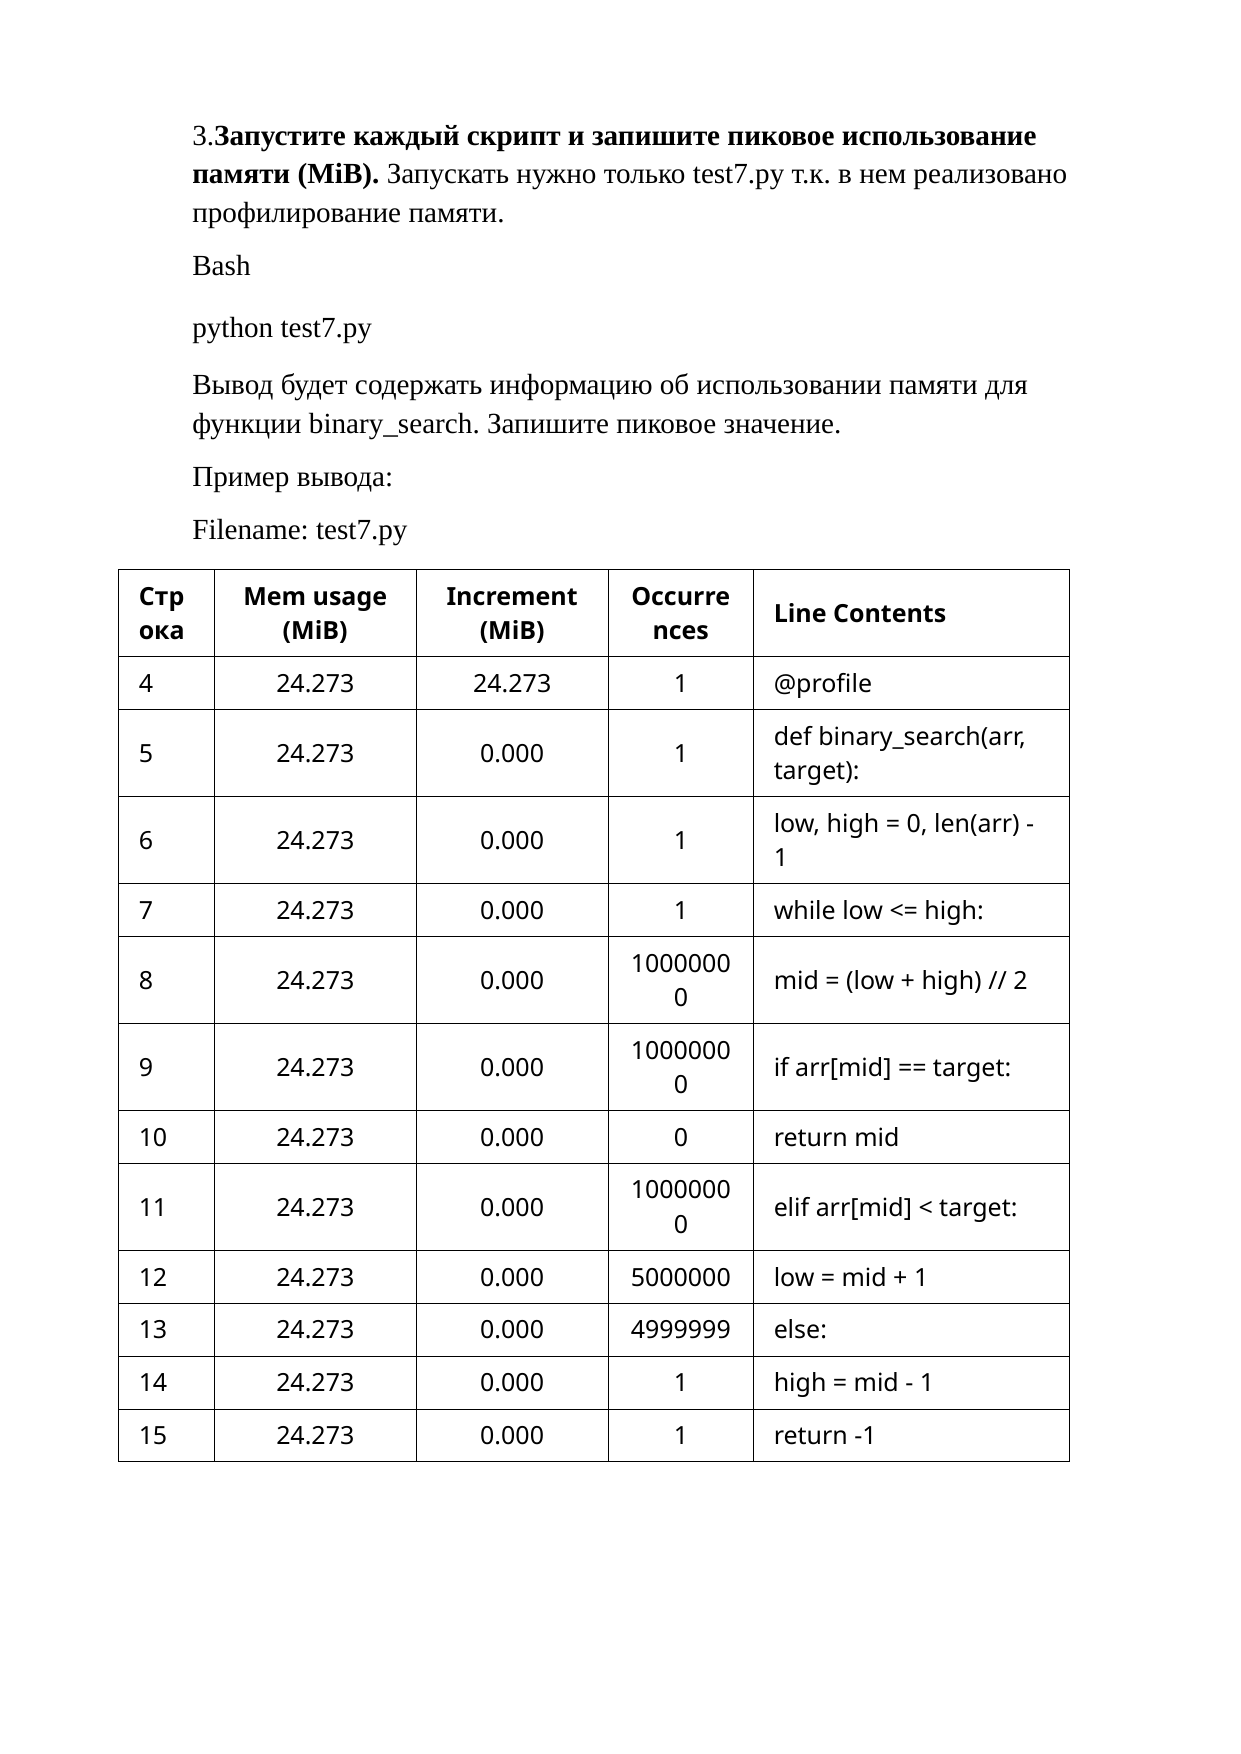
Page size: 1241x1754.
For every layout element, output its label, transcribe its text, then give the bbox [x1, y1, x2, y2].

list Bash [118, 248, 1122, 282]
table_cell if arr[mid] == target: [754, 1024, 1069, 1110]
table_cell 24.273 [215, 1357, 416, 1408]
table_cell else: [754, 1304, 1069, 1356]
table_cell 9 [119, 1024, 214, 1110]
table_cell 0.000 [417, 1024, 608, 1110]
table_cell 8 [119, 937, 214, 1023]
table_cell 24.273 [215, 657, 416, 709]
list Вывод будет содержать информацию об использовании памяти для функции binary_search. Запишите пиковое значение. [118, 367, 1122, 439]
table_cell 10000000 [609, 1024, 753, 1110]
table_cell 24.273 [215, 797, 416, 883]
table_header Строка [119, 570, 214, 656]
table_cell mid = (low + high) // 2 [754, 937, 1069, 1023]
table_header Line Contents [754, 570, 1069, 656]
table_cell 4999999 [609, 1304, 753, 1356]
table_cell 24.273 [215, 884, 416, 936]
table_cell 24.273 [215, 937, 416, 1023]
table_cell 24.273 [417, 657, 608, 709]
table_cell low = mid + 1 [754, 1251, 1069, 1303]
list Filename: test7.py [118, 512, 1122, 546]
table_cell return mid [754, 1111, 1069, 1163]
table_cell 10000000 [609, 937, 753, 1023]
table_cell 13 [119, 1304, 214, 1356]
table_cell 24.273 [215, 1111, 416, 1163]
table_cell 0.000 [417, 710, 608, 796]
list Запустите каждый скрипт и запишите пиковое использование памяти (MiB). Запускать нужно только test7.py т.к. в нем реализовано профилирование памяти. [118, 118, 1122, 229]
table_cell 5 [119, 710, 214, 796]
table_cell 1 [609, 710, 753, 796]
table_cell 14 [119, 1357, 214, 1408]
table_cell 0.000 [417, 1164, 608, 1250]
list python test7.py [118, 310, 1122, 344]
table_cell 6 [119, 797, 214, 883]
table_cell low, high = 0, len(arr) - 1 [754, 797, 1069, 883]
table_header Increment (MiB) [417, 570, 608, 656]
table_cell def binary_search(arr, target): [754, 710, 1069, 796]
table_cell 4 [119, 657, 214, 709]
list Пример вывода: [118, 459, 1122, 492]
table_cell return -1 [754, 1410, 1069, 1461]
table_cell 12 [119, 1251, 214, 1303]
table_cell while low <= high: [754, 884, 1069, 936]
table_cell 0.000 [417, 1410, 608, 1461]
table_cell 15 [119, 1410, 214, 1461]
table_cell 0.000 [417, 1111, 608, 1163]
table_cell 1 [609, 1410, 753, 1461]
table_cell 1 [609, 1357, 753, 1408]
table_header Mem usage (MiB) [215, 570, 416, 656]
table_cell 10 [119, 1111, 214, 1163]
table_cell 0.000 [417, 1304, 608, 1356]
table_cell 11 [119, 1164, 214, 1250]
table_cell 24.273 [215, 1304, 416, 1356]
table_cell 1 [609, 797, 753, 883]
table_cell 0 [609, 1111, 753, 1163]
table_cell @profile [754, 657, 1069, 709]
table_cell 24.273 [215, 1251, 416, 1303]
table_cell elif arr[mid] < target: [754, 1164, 1069, 1250]
table_cell 0.000 [417, 797, 608, 883]
table_cell high = mid - 1 [754, 1357, 1069, 1408]
table_header Occurrences [609, 570, 753, 656]
table_cell 1 [609, 657, 753, 709]
table_cell 5000000 [609, 1251, 753, 1303]
table_cell 24.273 [215, 1024, 416, 1110]
table_cell 7 [119, 884, 214, 936]
table_cell 10000000 [609, 1164, 753, 1250]
table_cell 24.273 [215, 1410, 416, 1461]
table_cell 24.273 [215, 1164, 416, 1250]
table_cell 24.273 [215, 710, 416, 796]
table_cell 0.000 [417, 937, 608, 1023]
table_cell 0.000 [417, 1357, 608, 1408]
table_cell 0.000 [417, 1251, 608, 1303]
table_cell 0.000 [417, 884, 608, 936]
table_cell 1 [609, 884, 753, 936]
